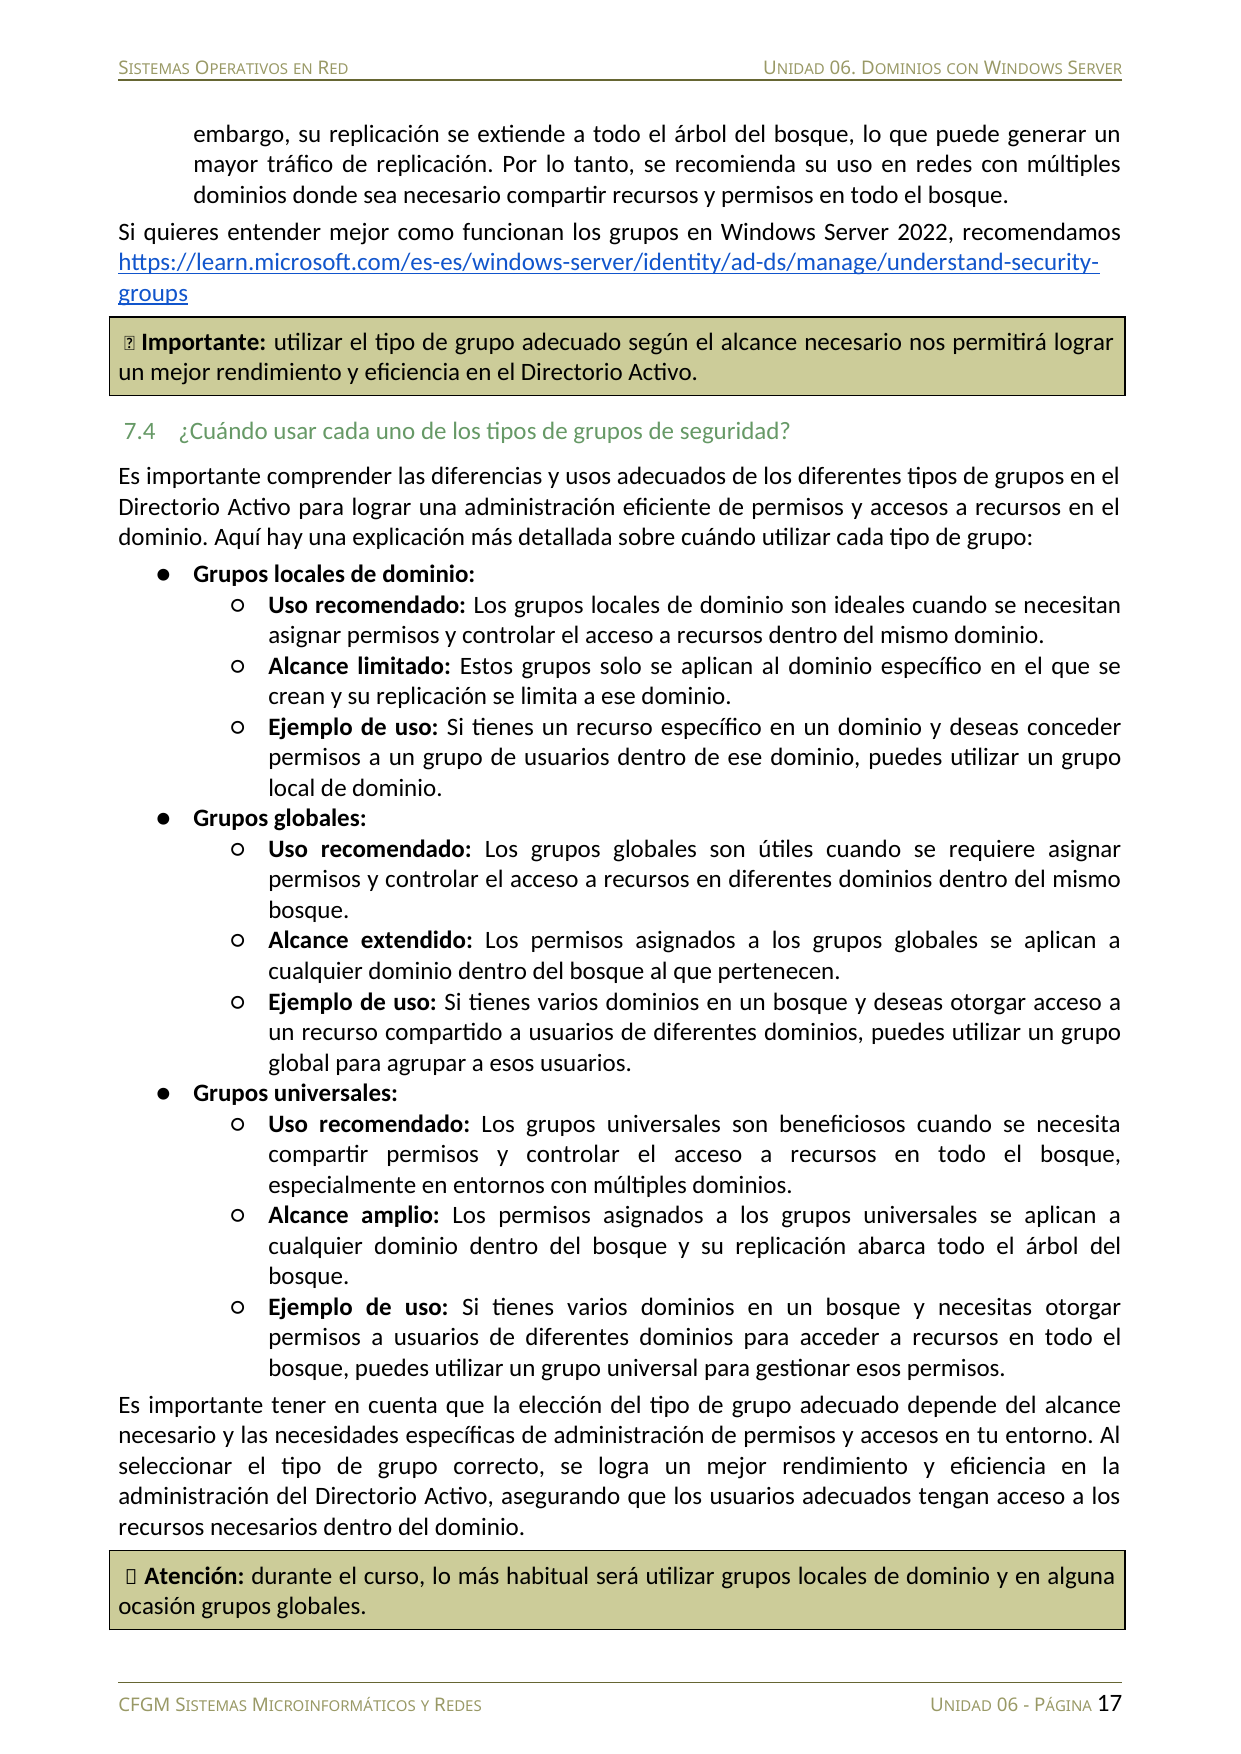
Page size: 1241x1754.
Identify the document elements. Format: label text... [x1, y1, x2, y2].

text Es importante comprender las diferencias y usos adecuados de los diferentes tipos de grupos en el Directorio Activo para lograr una administración eficiente de permisos y accesos a recursos en el dominio. Aquí hay una explicación más detallada sobre cuándo utilizar cada tipo de grupo: [118, 460, 1122, 552]
list Grupos locales de dominio: [156, 558, 1122, 589]
list Ejemplo de uso: Si tienes un recurso específico en un dominio y deseas conceder permisos a un grupo de usuarios dentro de ese dominio, puedes utilizar un grupo local de dominio. [231, 711, 1122, 803]
list Alcance limitado: Estos grupos solo se aplican al dominio específico en el que se crean y su replicación se limita a ese dominio. [231, 650, 1122, 711]
list Uso recomendado: Los grupos universales son beneficiosos cuando se necesita compartir permisos y controlar el acceso a recursos en todo el bosque, especialmente en entornos con múltiples dominios. [231, 1108, 1122, 1199]
list Uso recomendado: Los grupos locales de dominio son ideales cuando se necesitan asignar permisos y controlar el acceso a recursos dentro del mismo dominio. [231, 589, 1122, 650]
subtitle ¿Cuándo usar cada uno de los tipos de grupos de seguridad? [118, 415, 1122, 446]
list Alcance amplio: Los permisos asignados a los grupos universales se aplican a cualquier dominio dentro del bosque y su replicación abarca todo el árbol del bosque. [231, 1199, 1122, 1291]
text Si quieres entender mejor como funcionan los grupos en Windows Server 2022, recomendamos https://learn.microsoft.com/es-es/windows-server/identity/ad-ds/manage/understand-security-groups [118, 216, 1122, 308]
list Ejemplo de uso: Si tienes varios dominios en un bosque y necesitas otorgar permisos a usuarios de diferentes dominios para acceder a recursos en todo el bosque, puedes utilizar un grupo universal para gestionar esos permisos. [231, 1291, 1122, 1382]
text Es importante tener en cuenta que la elección del tipo de grupo adecuado depende del alcance necesario y las necesidades específicas de administración de permisos y accesos en tu entorno. Al seleccionar el tipo de grupo correcto, se logra un mejor rendimiento y eficiencia en la administración del Directorio Activo, asegurando que los usuarios adecuados tengan acceso a los recursos necesarios dentro del dominio. [118, 1389, 1122, 1542]
list Alcance extendido: Los permisos asignados a los grupos globales se aplican a cualquier dominio dentro del bosque al que pertenecen. [231, 925, 1122, 986]
list Ejemplo de uso: Si tienes varios dominios en un bosque y deseas otorgar acceso a un recurso compartido a usuarios de diferentes dominios, puedes utilizar un grupo global para agrupar a esos usuarios. [231, 986, 1122, 1077]
text 📖 Importante: utilizar el tipo de grupo adecuado según el alcance necesario nos permitirá lograr un mejor rendimiento y eficiencia en el Directorio Activo. [110, 318, 1124, 395]
text ❕ Atención: durante el curso, lo más habitual será utilizar grupos locales de dominio y en alguna ocasión grupos globales. [110, 1551, 1124, 1629]
list embargo, su replicación se extiende a todo el árbol del bosque, lo que puede generar un mayor tráfico de replicación. Por lo tanto, se recomienda su uso en redes con múltiples dominios donde sea necesario compartir recursos y permisos en todo el bosque. [156, 118, 1122, 209]
list Grupos globales: [156, 803, 1122, 833]
list Uso recomendado: Los grupos globales son útiles cuando se requiere asignar permisos y controlar el acceso a recursos en diferentes dominios dentro del mismo bosque. [231, 833, 1122, 925]
list Grupos universales: [156, 1077, 1122, 1108]
